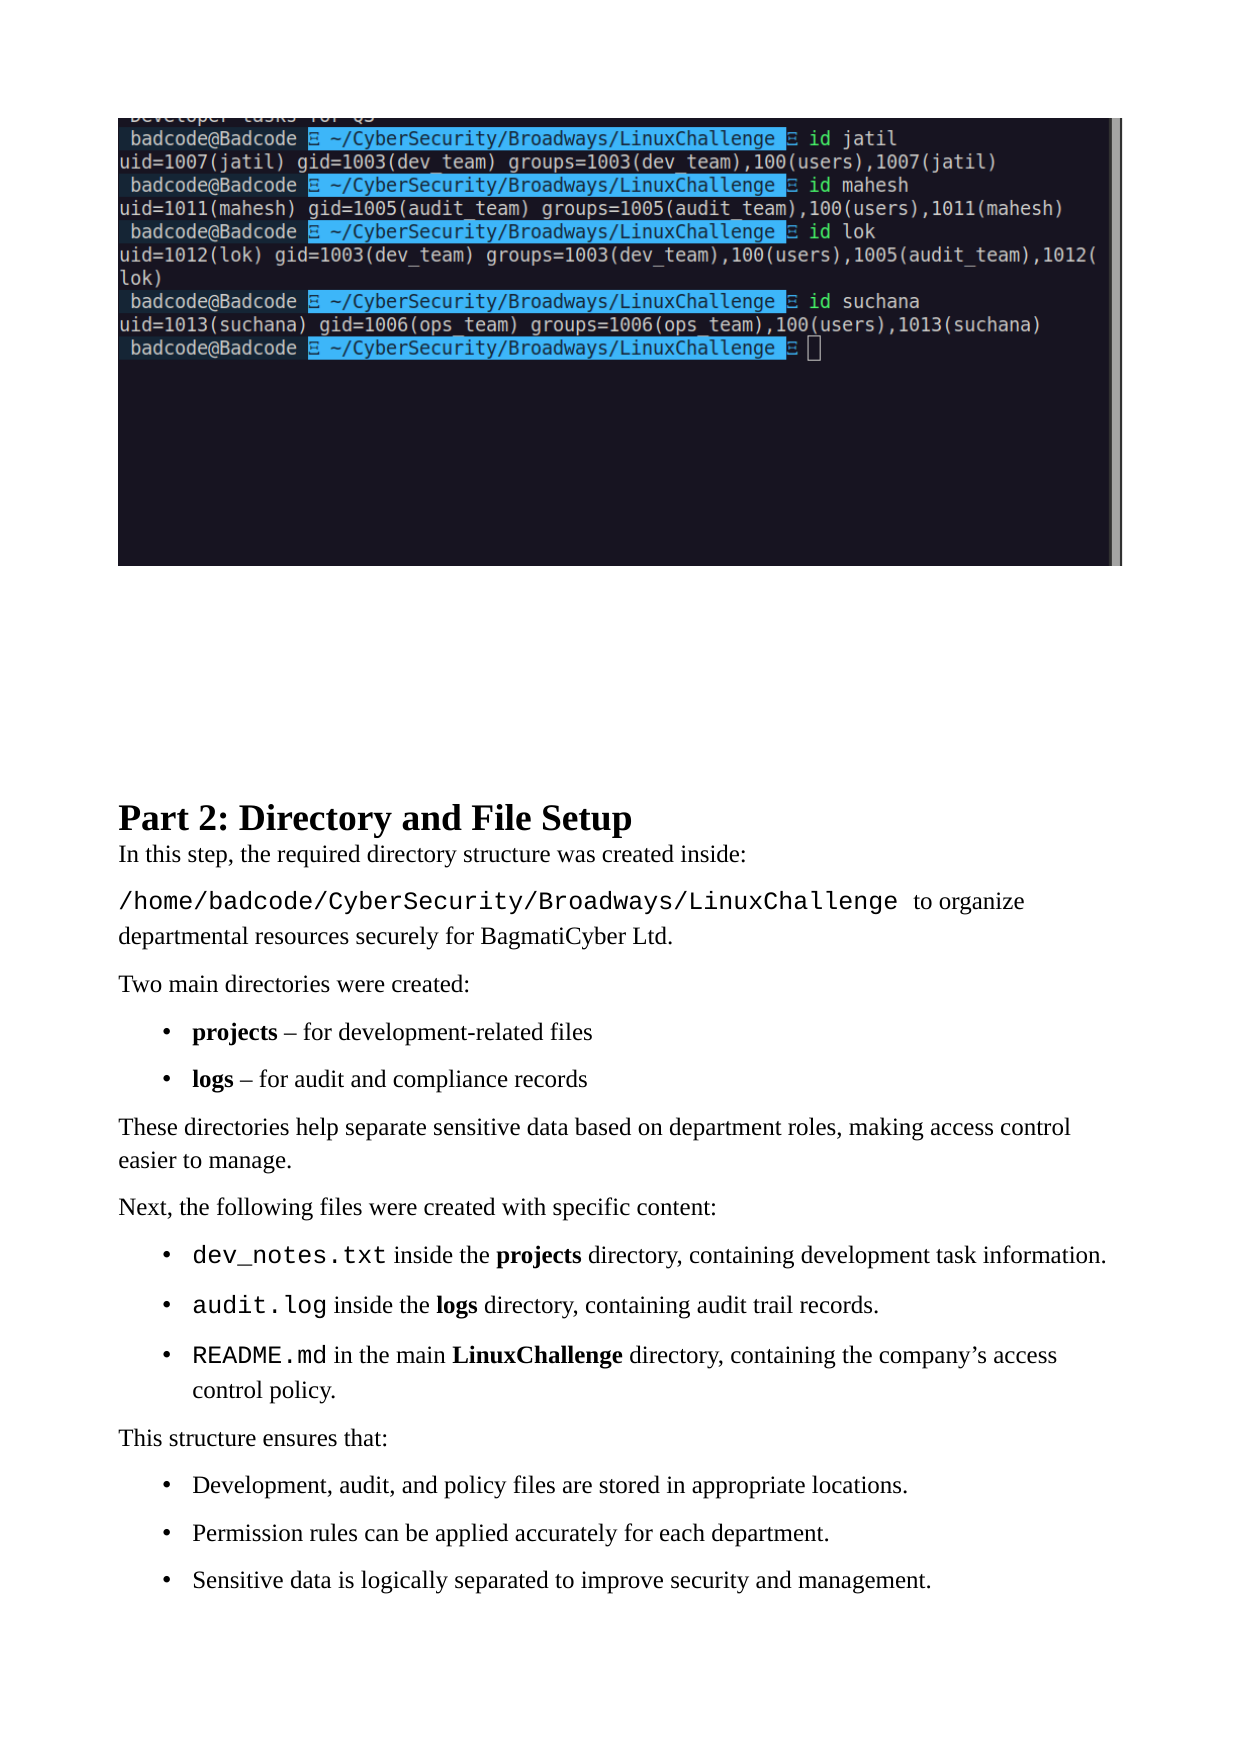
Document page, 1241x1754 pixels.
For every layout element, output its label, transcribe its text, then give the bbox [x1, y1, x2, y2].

list Development, audit, and policy files are stored in appropriate locations. [162, 1470, 1122, 1499]
text In this step, the required directory structure was created inside: [118, 839, 1122, 867]
list README.md in the main LinuxChallenge directory, containing the company’s access control policy. [162, 1340, 1122, 1404]
list projects – for development-related files [162, 1017, 1122, 1045]
list dev_notes.txt inside the projects directory, containing development task information. [162, 1240, 1122, 1271]
text These directories help separate sensitive data based on department roles, making access control easier to manage. [118, 1112, 1122, 1173]
list Permission rules can be applied accurately for each department. [162, 1518, 1122, 1547]
text This structure ensures that: [118, 1423, 1122, 1451]
picture [118, 118, 1123, 566]
list Sensitive data is logically separated to improve security and management. [162, 1566, 1122, 1594]
text Part 2: Directory and File Setup [118, 796, 1122, 839]
list logs – for audit and compliance records [162, 1064, 1122, 1093]
text Next, the following files were created with specific content: [118, 1192, 1122, 1221]
text Two main directories were created: [118, 969, 1122, 998]
text /home/badcode/CyberSecurity/Broadways/LinuxChallenge to organize departmental resources securely for BagmatiCyber Ltd. [118, 886, 1122, 950]
list audit.log inside the logs directory, containing audit trail records. [162, 1290, 1122, 1321]
